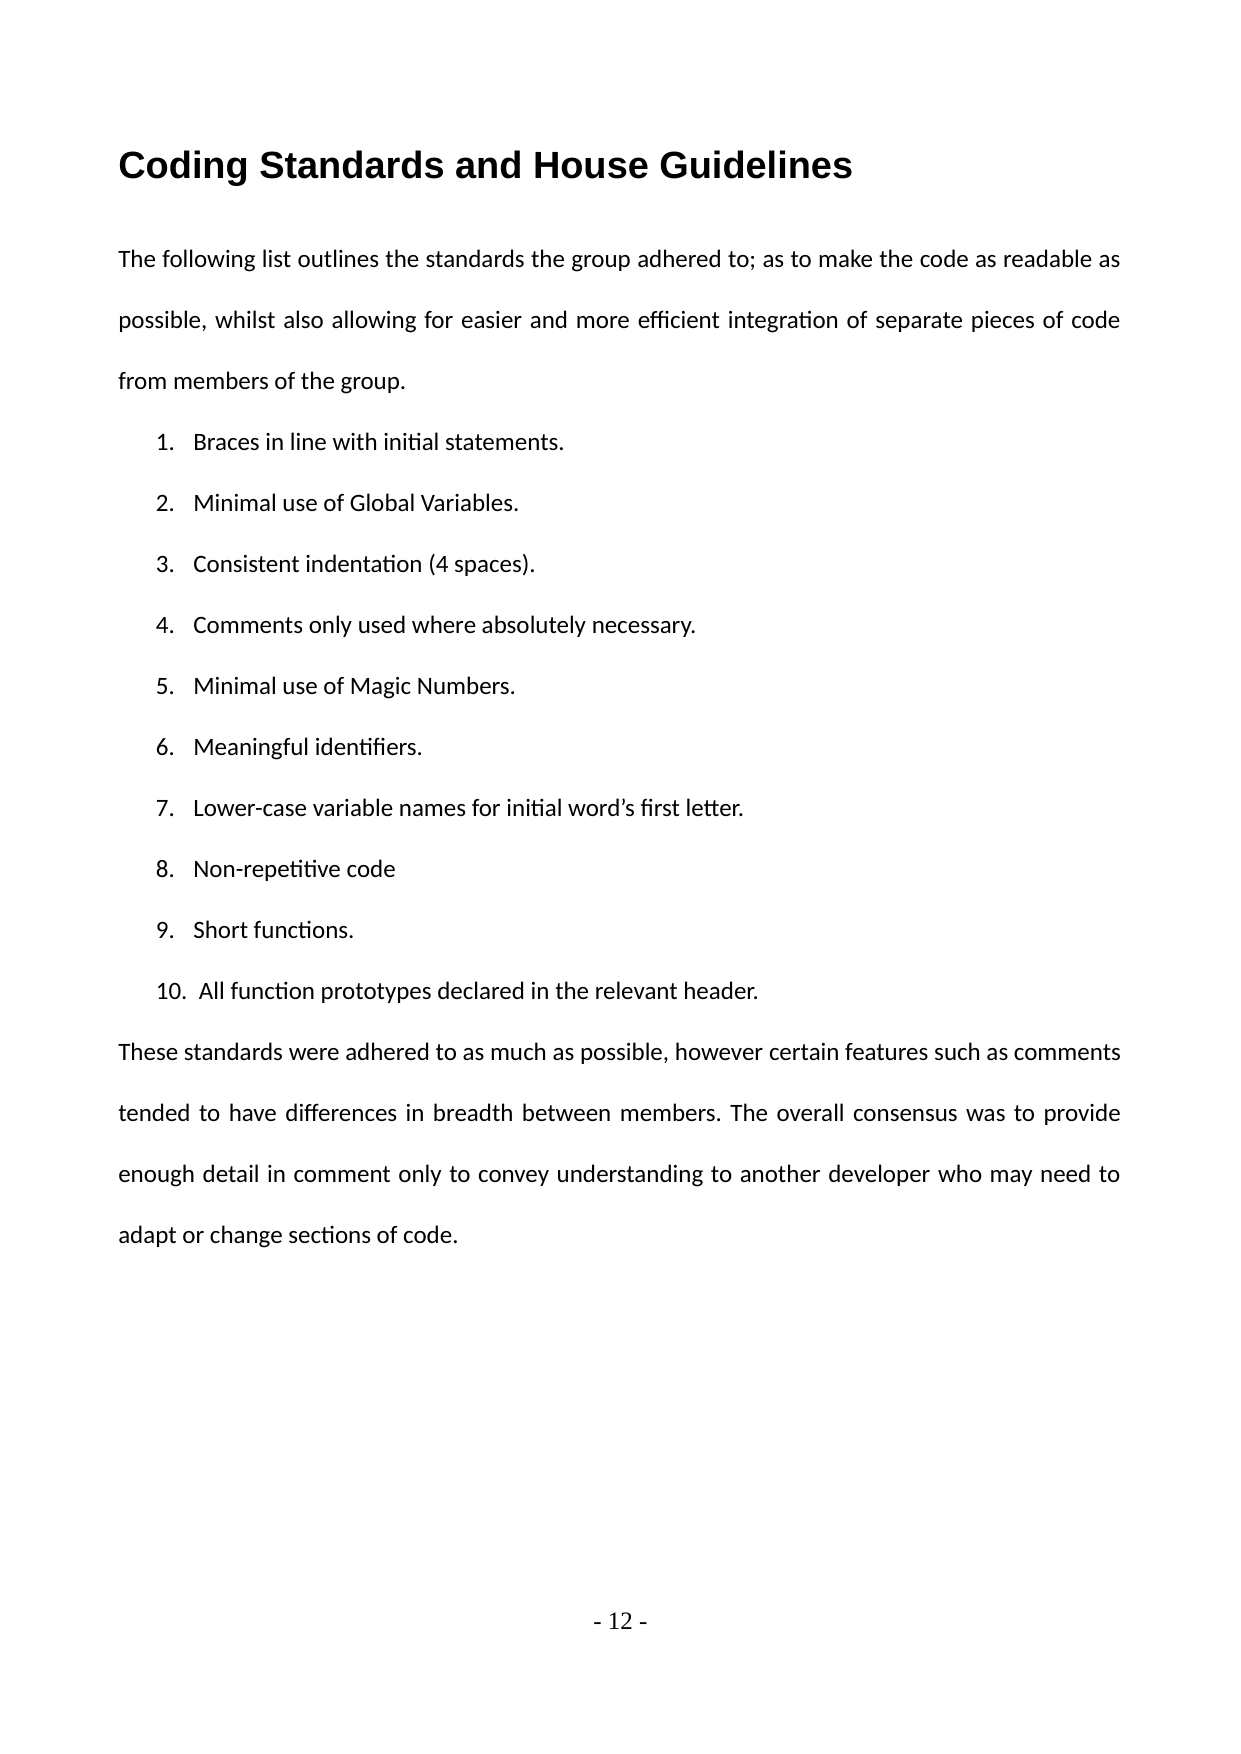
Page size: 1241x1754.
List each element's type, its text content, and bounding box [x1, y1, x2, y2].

list Consistent indentation (4 spaces). [156, 548, 1122, 579]
list Meaningful identifiers. [156, 731, 1122, 762]
list Non-repetitive code [156, 853, 1122, 884]
list Short functions. [156, 914, 1122, 945]
text The following list outlines the standards the group adhered to; as to make the code as readable as possible, whilst also allowing for easier and more efficient integration of separate pieces of code from members of the group. [118, 243, 1122, 396]
list Minimal use of Global Variables. [156, 487, 1122, 518]
list Minimal use of Magic Numbers. [156, 670, 1122, 701]
list Braces in line with initial statements. [156, 426, 1122, 457]
list Lower-case variable names for initial word’s first letter. [156, 792, 1122, 823]
text These standards were adhered to as much as possible, however certain features such as comments tended to have differences in breadth between members. The overall consensus was to provide enough detail in comment only to convey understanding to another developer who may need to adapt or change sections of code. [118, 1036, 1122, 1250]
subtitle Coding Standards and House Guidelines [118, 143, 1122, 187]
list All function prototypes declared in the relevant header. [156, 975, 1122, 1006]
list Comments only used where absolutely necessary. [156, 609, 1122, 640]
